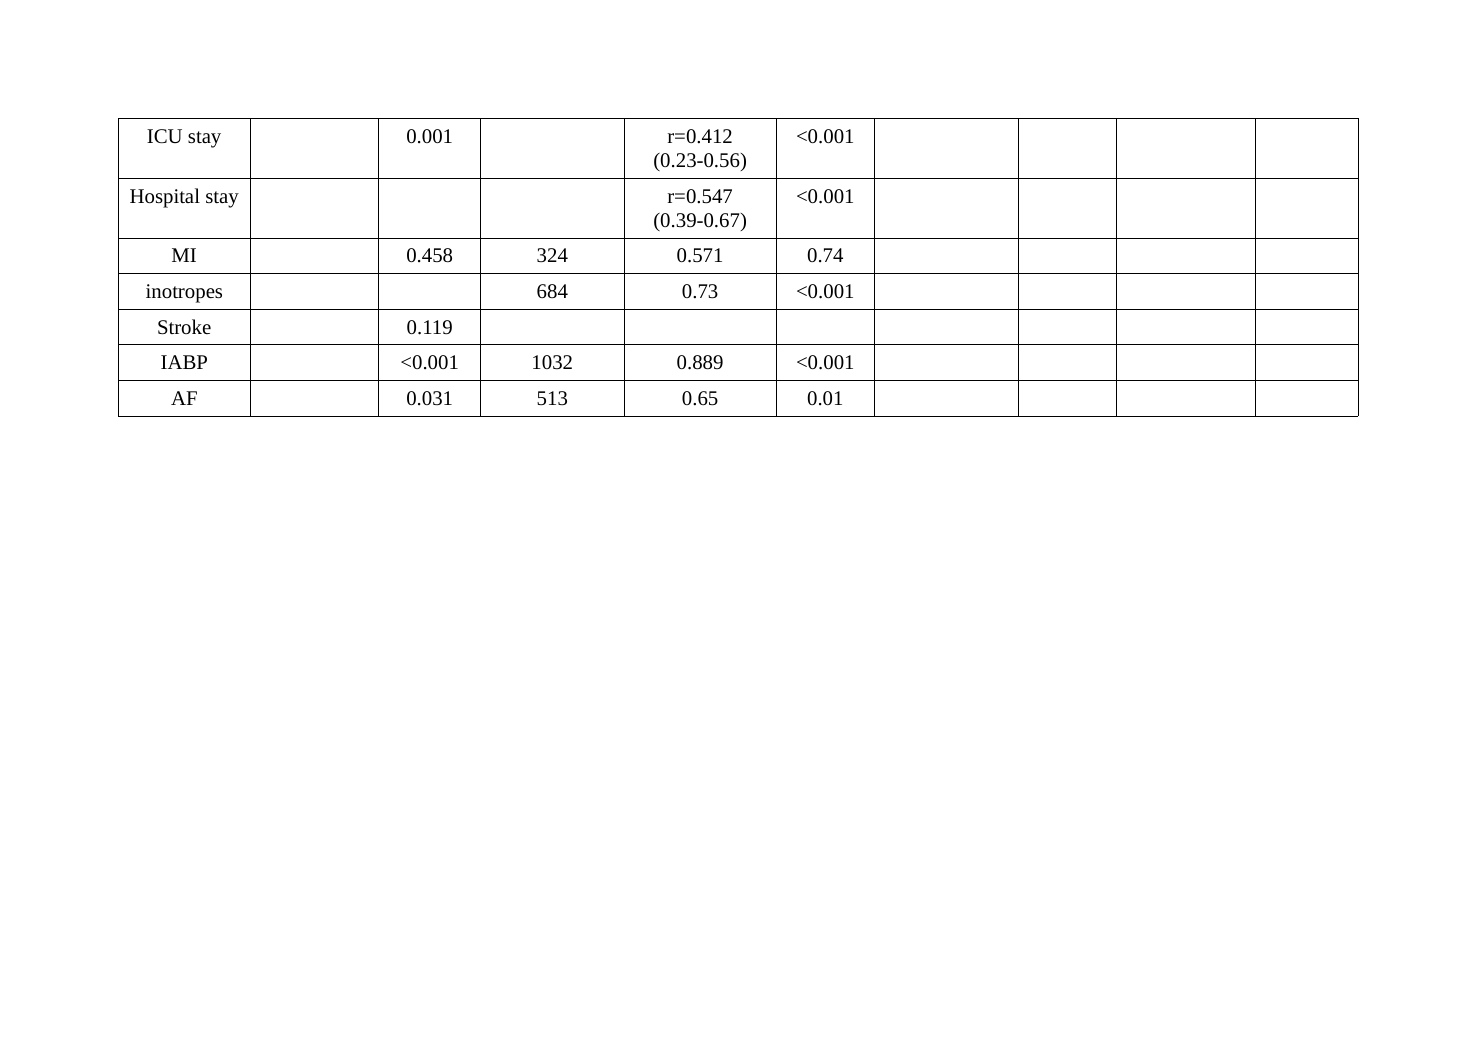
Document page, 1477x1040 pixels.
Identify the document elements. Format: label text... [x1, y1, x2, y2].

table_cell 0.001 [379, 119, 480, 178]
table_cell [1117, 310, 1255, 344]
table_cell 1032 [481, 345, 624, 380]
table_cell [1019, 179, 1116, 237]
table_cell [875, 274, 1018, 309]
table_cell [1256, 310, 1358, 344]
table_cell [251, 119, 378, 178]
table_cell [1256, 345, 1358, 380]
table_cell [1019, 274, 1116, 309]
table_cell r=0.412 (0.23-0.56) [625, 119, 776, 178]
table_cell [379, 274, 480, 309]
table_cell [1019, 239, 1116, 273]
table_cell [777, 310, 874, 344]
table_cell Stroke [119, 310, 250, 344]
table_cell [1117, 119, 1255, 178]
table_cell 0.119 [379, 310, 480, 344]
table_cell [251, 274, 378, 309]
table_cell [1019, 345, 1116, 380]
table_cell [251, 179, 378, 237]
table_cell inotropes [119, 274, 250, 309]
table_cell [1256, 381, 1358, 416]
table_cell 0.65 [625, 381, 776, 416]
table_cell [1256, 239, 1358, 273]
table_cell [1117, 274, 1255, 309]
table_cell [1256, 179, 1358, 237]
table_cell [251, 381, 378, 416]
table_cell ICU stay [119, 119, 250, 178]
table_cell 0.031 [379, 381, 480, 416]
table_cell [1256, 119, 1358, 178]
table_cell [1117, 179, 1255, 237]
table_cell [379, 179, 480, 237]
table_cell 324 [481, 239, 624, 273]
table_cell [1019, 381, 1116, 416]
table_cell [1019, 310, 1116, 344]
table_cell [1117, 239, 1255, 273]
table_cell [481, 179, 624, 237]
table_cell 513 [481, 381, 624, 416]
table_cell [1117, 381, 1255, 416]
table_cell 0.889 [625, 345, 776, 380]
table_cell MI [119, 239, 250, 273]
table_cell [251, 310, 378, 344]
table_cell [875, 239, 1018, 273]
table_cell [875, 179, 1018, 237]
table_cell [875, 345, 1018, 380]
table_cell 0.458 [379, 239, 480, 273]
table_cell [1117, 345, 1255, 380]
table_cell [875, 381, 1018, 416]
table_cell 0.571 [625, 239, 776, 273]
table_cell 0.74 [777, 239, 874, 273]
table_cell 684 [481, 274, 624, 309]
table_cell [875, 310, 1018, 344]
table_cell IABP [119, 345, 250, 380]
table_cell [251, 345, 378, 380]
table_cell 0.73 [625, 274, 776, 309]
table_cell r=0.547 (0.39-0.67) [625, 179, 776, 237]
table_cell [251, 239, 378, 273]
table_cell [1256, 274, 1358, 309]
table_cell Hospital stay [119, 179, 250, 237]
table_cell <0.001 [777, 119, 874, 178]
table_cell [481, 310, 624, 344]
table_cell <0.001 [379, 345, 480, 380]
table_cell [875, 119, 1018, 178]
table_cell [625, 310, 776, 344]
table_cell 0.01 [777, 381, 874, 416]
table_cell [481, 119, 624, 178]
table_cell <0.001 [777, 345, 874, 380]
table_cell [1019, 119, 1116, 178]
table_cell AF [119, 381, 250, 416]
table_cell <0.001 [777, 274, 874, 309]
table_cell <0.001 [777, 179, 874, 237]
